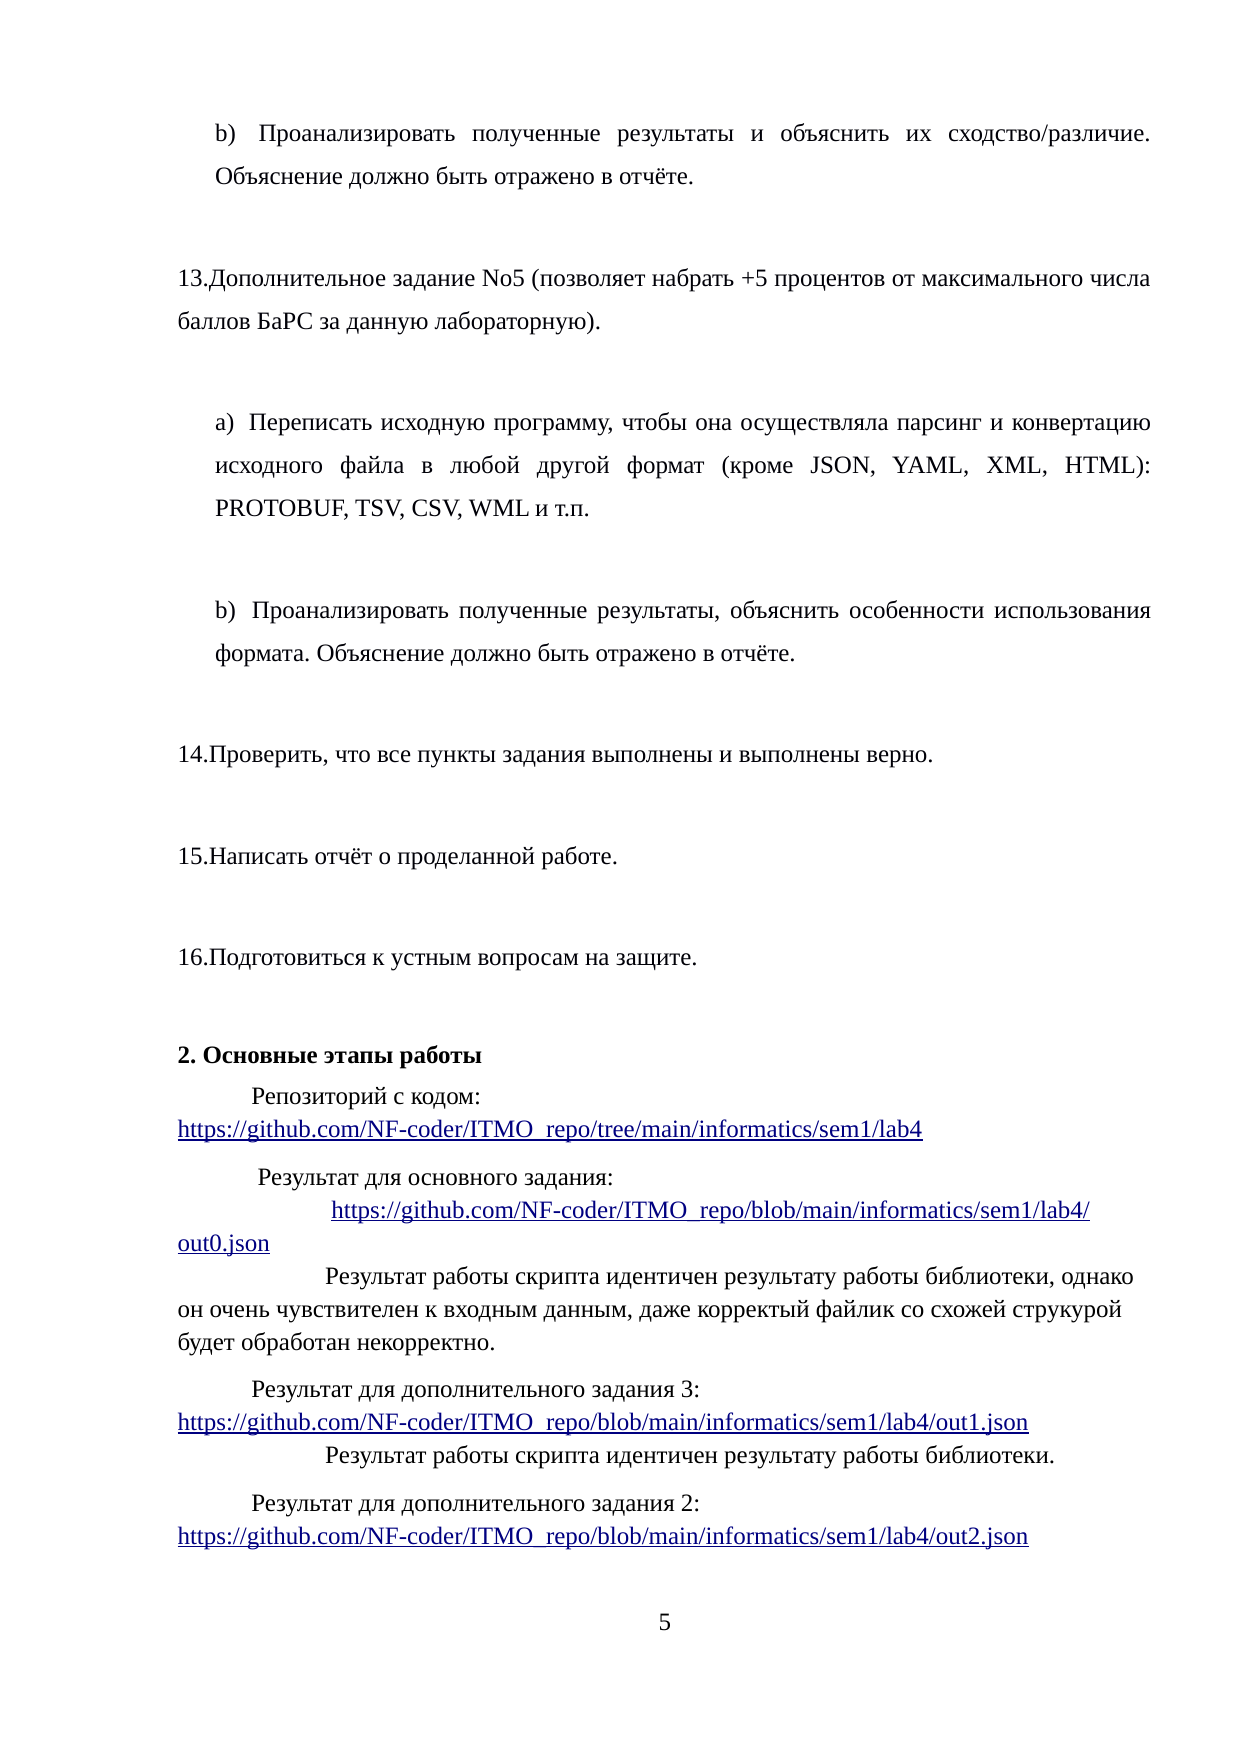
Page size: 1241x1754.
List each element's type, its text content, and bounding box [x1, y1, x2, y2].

text Репозиторий с кодом: https://github.com/NF-coder/ITMO_repo/tree/main/informatics/sem1/lab4 [177, 1081, 1152, 1143]
text b) Проанализировать полученные результаты, объяснить особенности использования формата. Объяснение должно быть отражено в отчёте. [215, 595, 1152, 667]
text a) Переписать исходную программу, чтобы она осуществляла парсинг и конвертацию исходного файла в любой другой формат (кроме JSON, YAML, XML, HTML): PROTOBUF, TSV, CSV, WML и т.п. [215, 407, 1152, 522]
text 13.Дополнительное задание No5 (позволяет набрать +5 процентов от максимального числа баллов БаРС за данную лабораторную). [177, 263, 1152, 334]
subtitle 2. Основные этапы работы [177, 1040, 1152, 1068]
text Результат для основного задания: https://github.com/NF-coder/ITMO_repo/blob/main/informatics/sem1/lab4/out0.json Результат работы скрипта идентичен результату работы библиотеки, однако он очень чувствителен к входным данным, даже корректый файлик со схожей струкурой будет обработан некорректно. [177, 1162, 1152, 1356]
text 16.Подготовиться к устным вопросам на защите. [177, 942, 1152, 971]
text 14.Проверить, что все пункты задания выполнены и выполнены верно. [177, 739, 1152, 768]
text Результат для дополнительного задания 2: https://github.com/NF-coder/ITMO_repo/blob/main/informatics/sem1/lab4/out2.json [177, 1488, 1152, 1550]
text Результат для дополнительного задания 3: https://github.com/NF-coder/ITMO_repo/blob/main/informatics/sem1/lab4/out1.json Результат работы скрипта идентичен результату работы библиотеки. [177, 1374, 1152, 1469]
text b) Проанализировать полученные результаты и объяснить их сходство/различие. Объяснение должно быть отражено в отчёте. [215, 118, 1152, 190]
text 15.Написать отчёт о проделанной работе. [177, 841, 1152, 870]
